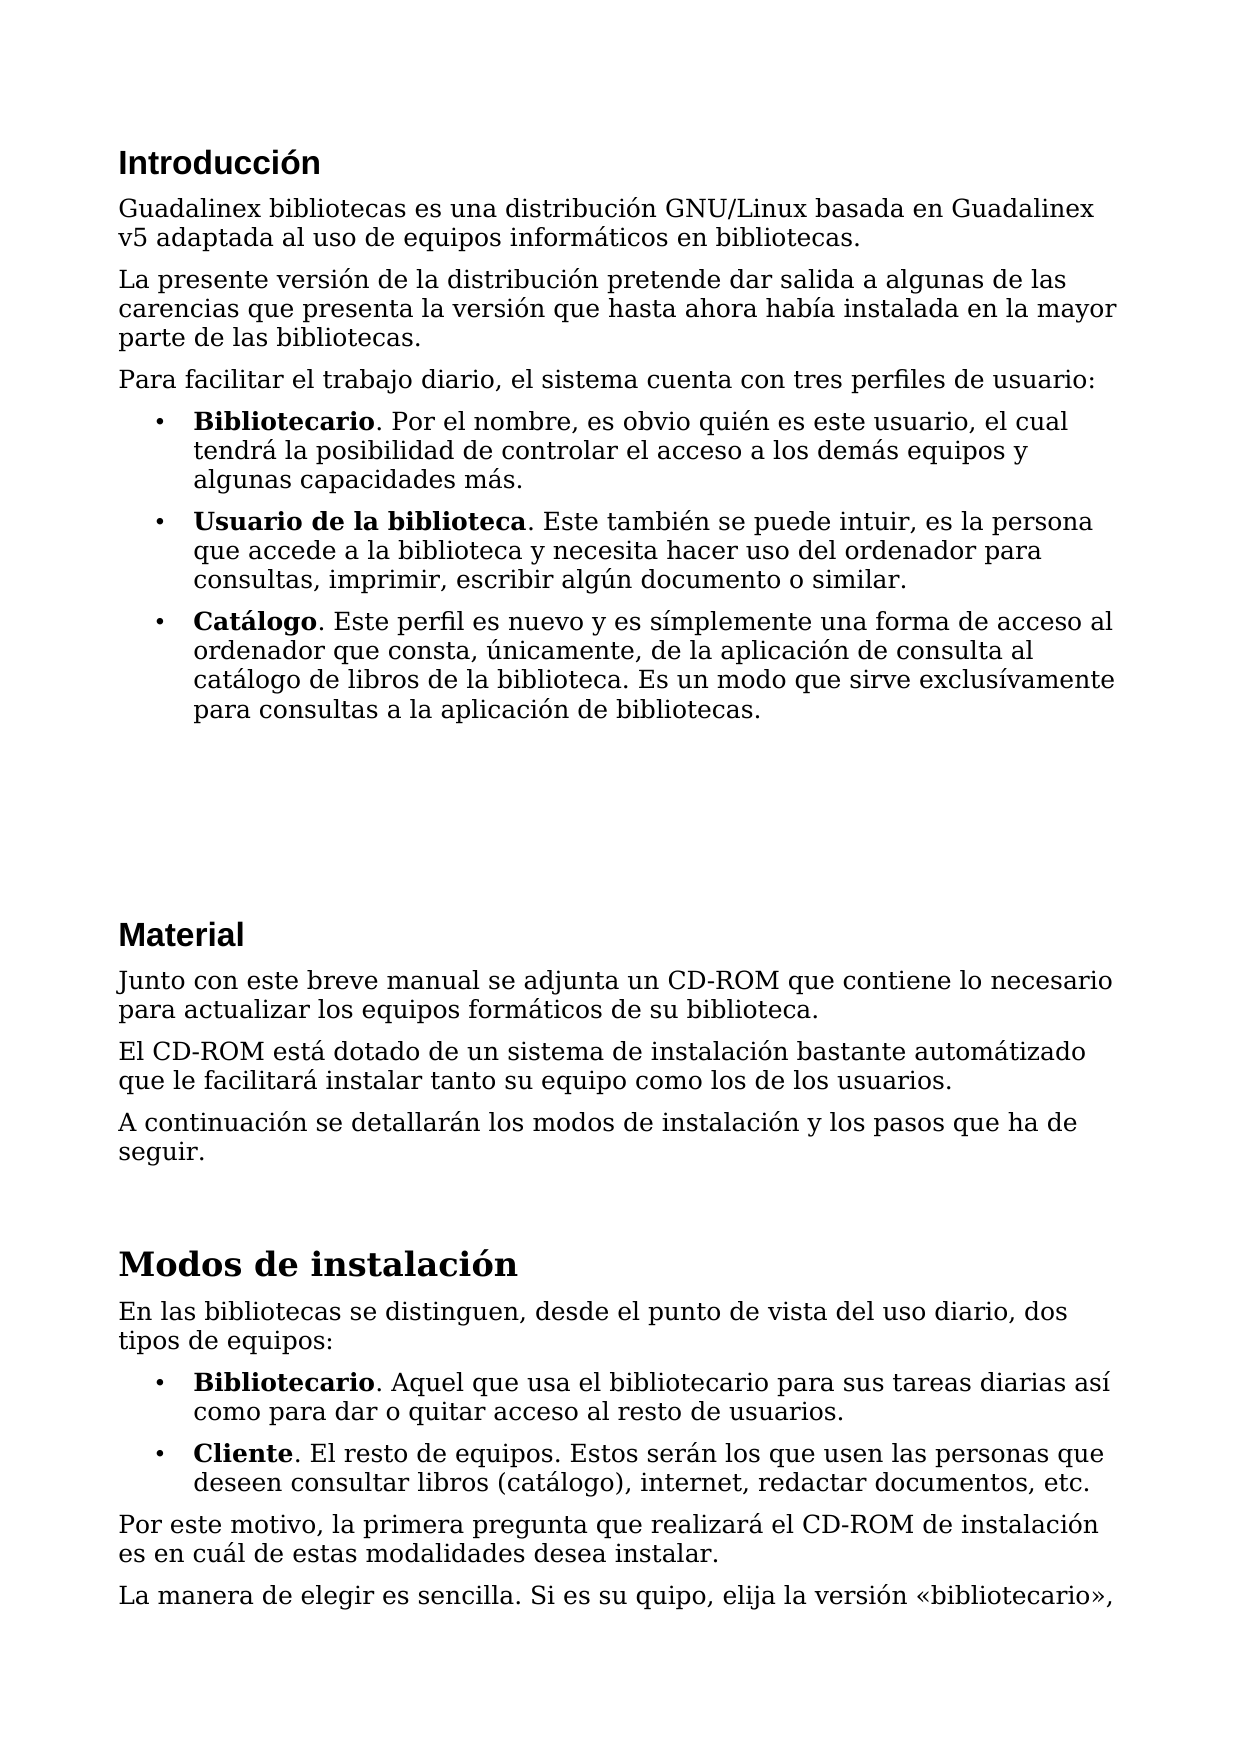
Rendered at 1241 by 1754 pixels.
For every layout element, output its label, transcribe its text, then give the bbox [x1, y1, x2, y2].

text El CD-ROM está dotado de un sistema de instalación bastante automátizado que le facilitará instalar tanto su equipo como los de los usuarios. [118, 1037, 1122, 1096]
text Guadalinex bibliotecas es una distribución GNU/Linux basada en Guadalinex v5 adaptada al uso de equipos informáticos en bibliotecas. [118, 194, 1122, 253]
subtitle Material [118, 915, 1122, 954]
text Junto con este breve manual se adjunta un CD-ROM que contiene lo necesario para actualizar los equipos formáticos de su biblioteca. [118, 966, 1122, 1025]
text La manera de elegir es sencilla. Si es su quipo, elija la versión «bibliotecario», [118, 1581, 1122, 1610]
subtitle Modos de instalación [118, 1245, 1122, 1284]
text En las bibliotecas se distinguen, desde el punto de vista del uso diario, dos tipos de equipos: [118, 1297, 1122, 1355]
text Por este motivo, la primera pregunta que realizará el CD-ROM de instalación es en cuál de estas modalidades desea instalar. [118, 1510, 1122, 1568]
text La presente versión de la distribución pretende dar salida a algunas de las carencias que presenta la versión que hasta ahora había instalada en la mayor parte de las bibliotecas. [118, 265, 1122, 353]
subtitle Introducción [118, 143, 1122, 182]
list Cliente. El resto de equipos. Estos serán los que usen las personas que deseen consultar libros (catálogo), internet, redactar documentos, etc. [156, 1439, 1122, 1497]
text Para facilitar el trabajo diario, el sistema cuenta con tres perfiles de usuario: [118, 365, 1122, 394]
list Usuario de la biblioteca. Este también se puede intuir, es la persona que accede a la biblioteca y necesita hacer uso del ordenador para consultas, imprimir, escribir algún documento o similar. [156, 507, 1122, 595]
list Bibliotecario. Por el nombre, es obvio quién es este usuario, el cual tendrá la posibilidad de controlar el acceso a los demás equipos y algunas capacidades más. [156, 407, 1122, 494]
list Bibliotecario. Aquel que usa el bibliotecario para sus tareas diarias así como para dar o quitar acceso al resto de usuarios. [156, 1368, 1122, 1426]
text A continuación se detallarán los modos de instalación y los pasos que ha de seguir. [118, 1108, 1122, 1166]
list Catálogo. Este perfil es nuevo y es símplemente una forma de acceso al ordenador que consta, únicamente, de la aplicación de consulta al catálogo de libros de la biblioteca. Es un modo que sirve exclusívamente para consultas a la aplicación de bibliotecas. [156, 607, 1122, 724]
